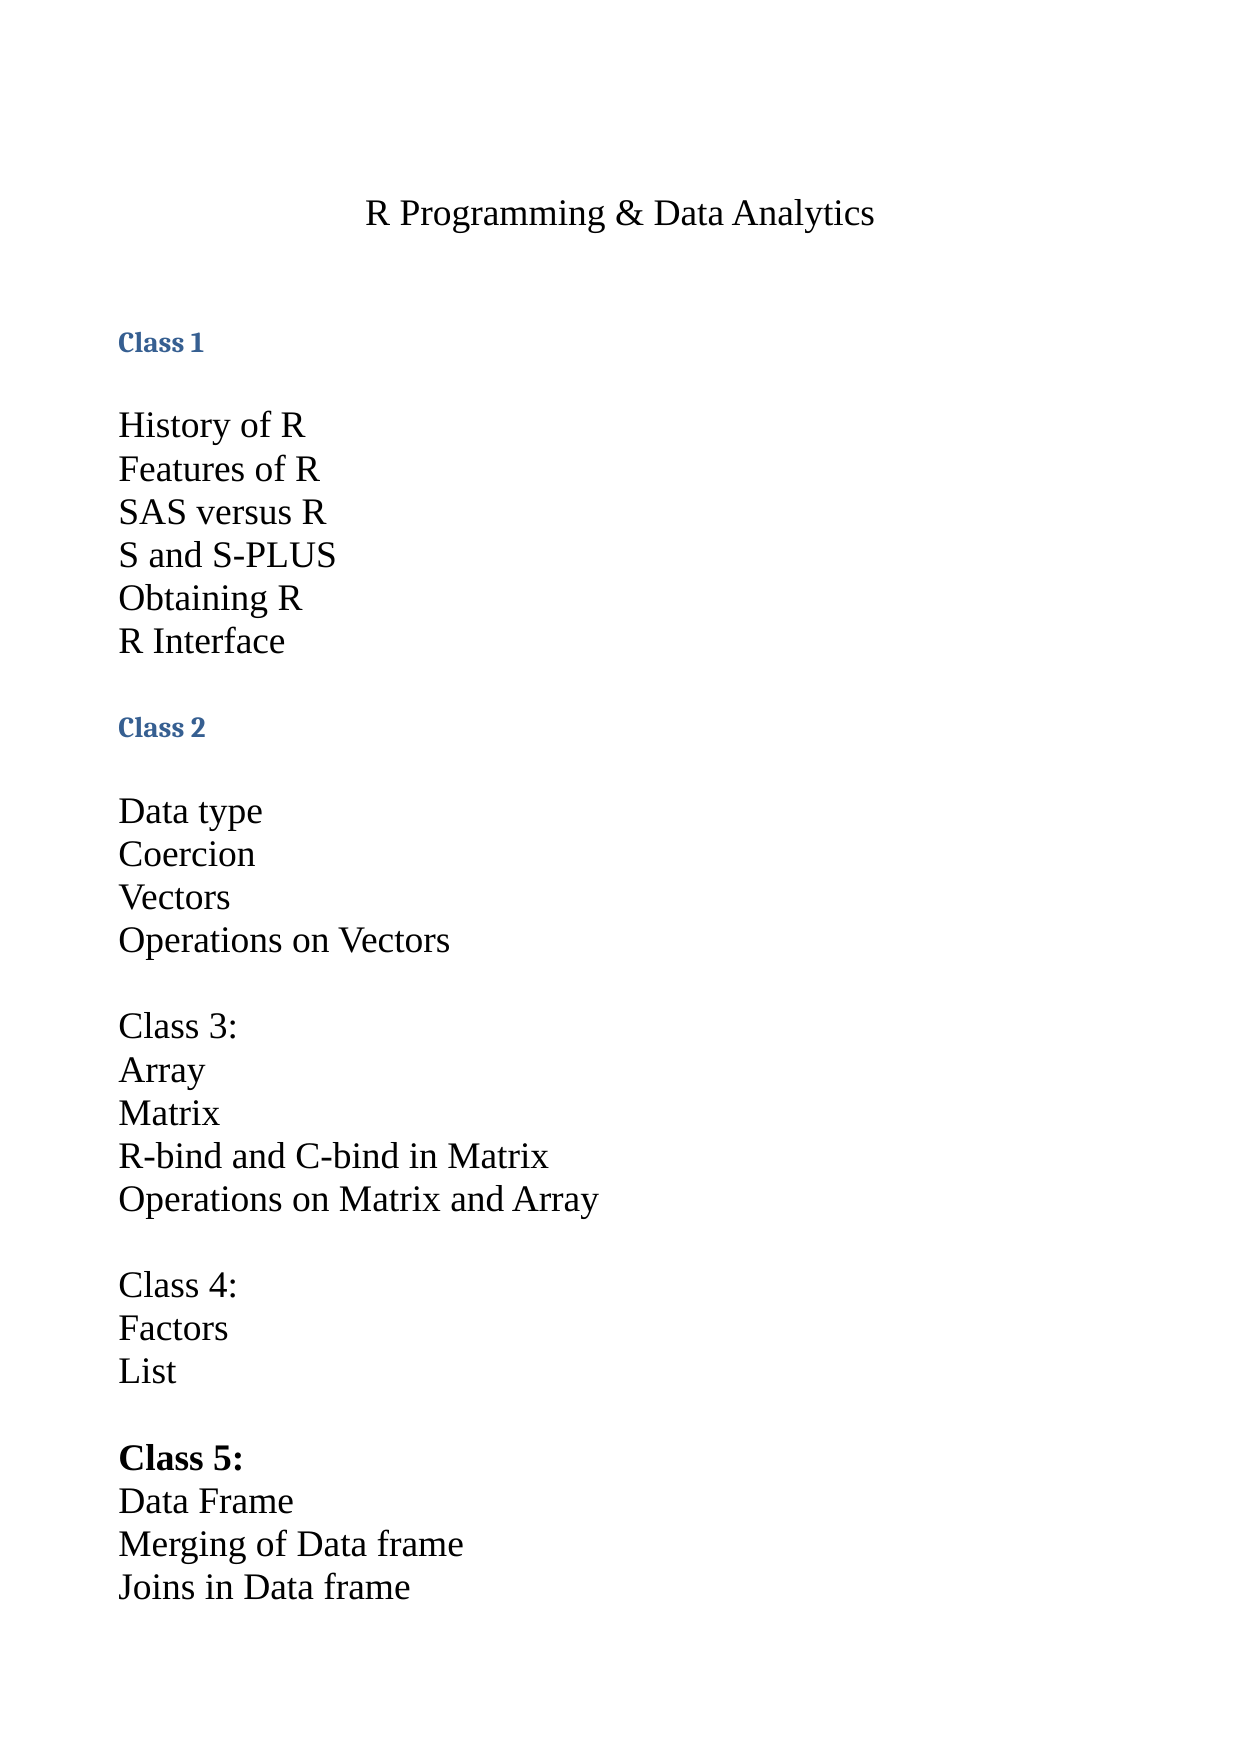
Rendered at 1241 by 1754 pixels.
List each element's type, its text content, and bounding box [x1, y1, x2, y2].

text Array [118, 1047, 1122, 1090]
text Class 5: [118, 1435, 1122, 1478]
text History of R [118, 403, 1122, 446]
text Operations on Matrix and Array [118, 1176, 1122, 1219]
text Data Frame [118, 1478, 1122, 1521]
text Coercion [118, 831, 1122, 874]
text Features of R [118, 446, 1122, 489]
text Vectors [118, 874, 1122, 918]
text Merging of Data frame [118, 1521, 1122, 1564]
text SAS versus R [118, 489, 1122, 532]
subtitle Class 2 [118, 712, 1122, 745]
text Joins in Data frame [118, 1564, 1122, 1608]
text Obtaining R [118, 575, 1122, 618]
text Class 4: [118, 1263, 1122, 1306]
text List [118, 1349, 1122, 1392]
text R Programming & Data Analytics [118, 190, 1122, 233]
text Operations on Vectors [118, 918, 1122, 961]
text S and S-PLUS [118, 532, 1122, 575]
text Matrix [118, 1090, 1122, 1133]
subtitle Class 1 [118, 326, 1122, 360]
text Data type [118, 788, 1122, 831]
text Class 3: [118, 1004, 1122, 1047]
text R Interface [118, 618, 1122, 662]
text R-bind and C-bind in Matrix [118, 1133, 1122, 1176]
text Factors [118, 1306, 1122, 1349]
